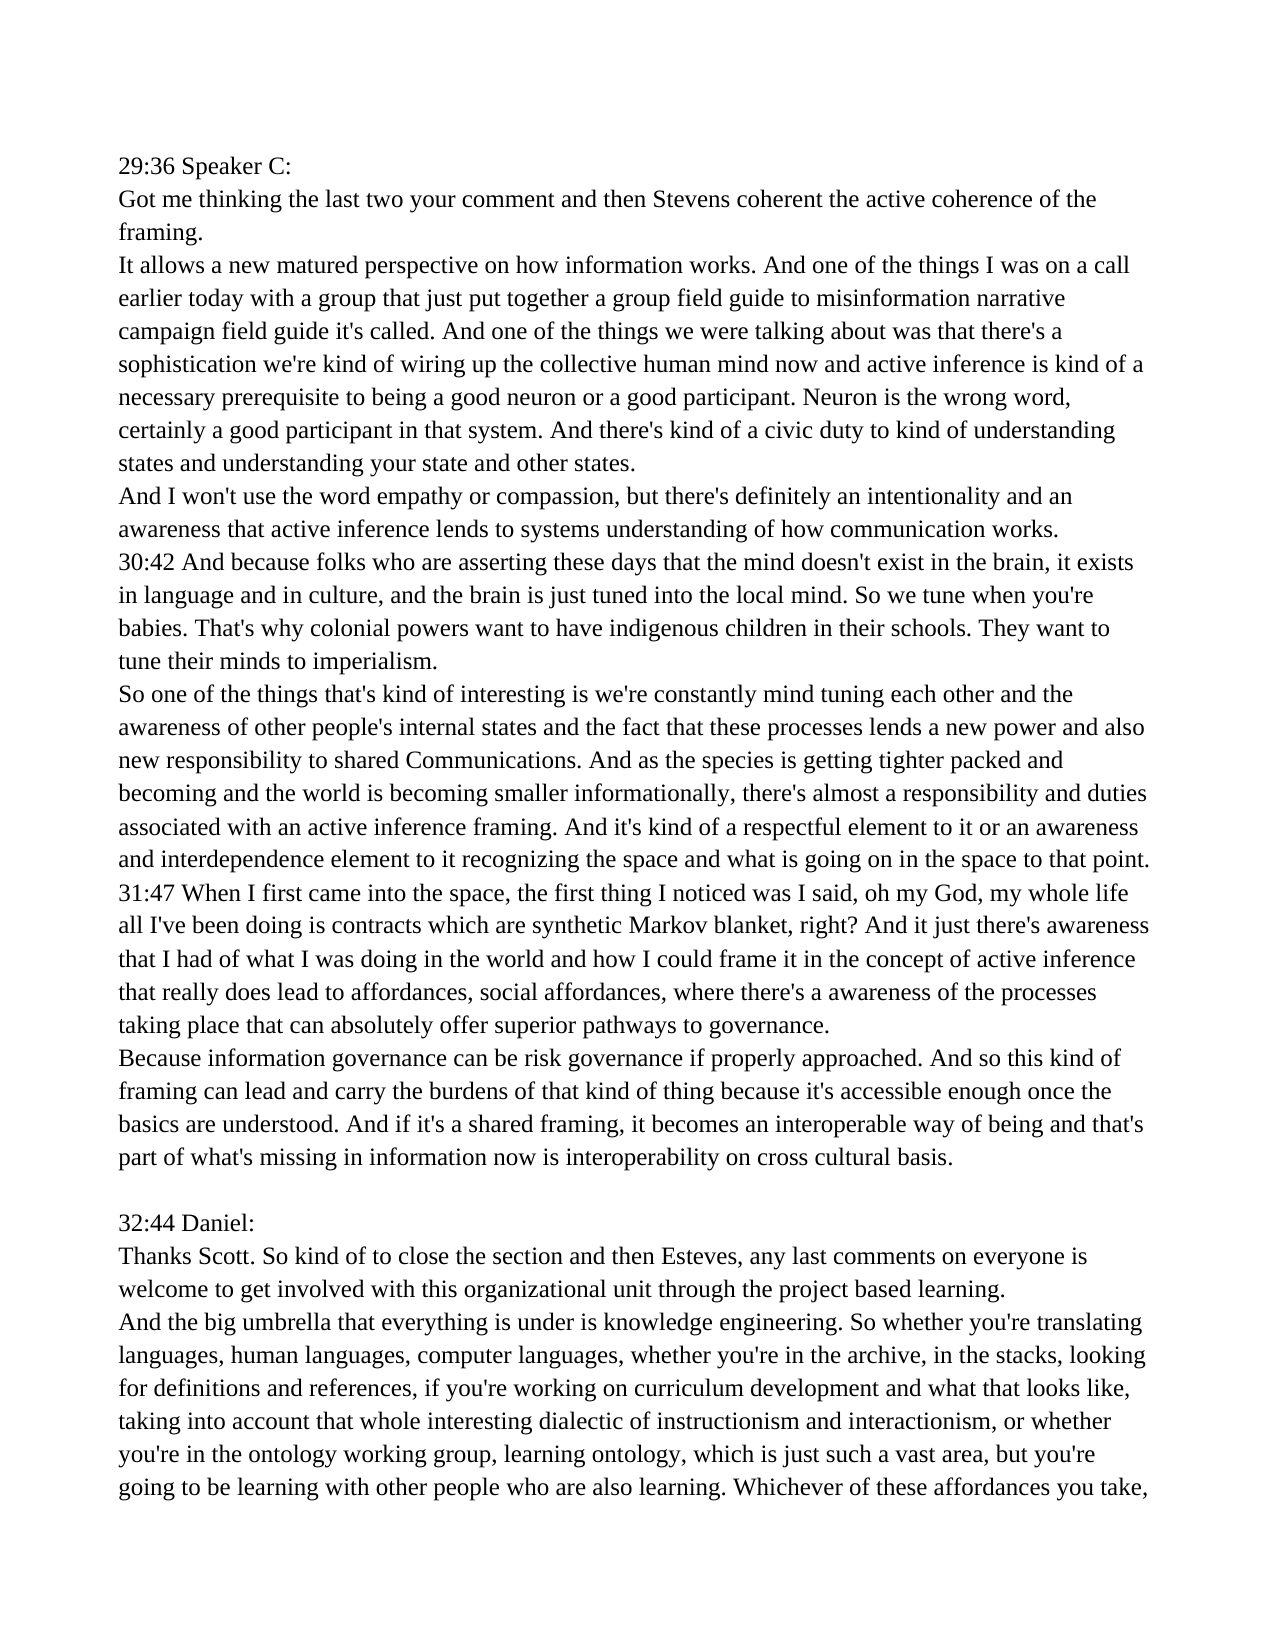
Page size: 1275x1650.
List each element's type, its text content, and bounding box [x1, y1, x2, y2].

text And the big umbrella that everything is under is knowledge engineering. So whether you're translating languages, human languages, computer languages, whether you're in the archive, in the stacks, looking for definitions and references, if you're working on curriculum development and what that looks like, taking into account that whole interesting dialectic of instructionism and interactionism, or whether you're in the ontology working group, learning ontology, which is just such a vast area, but you're going to be learning with other people who are also learning. Whichever of these affordances you take, [118, 1307, 1157, 1501]
text 32:44 Daniel: [118, 1208, 1157, 1237]
text It allows a new matured perspective on how information works. And one of the things I was on a call earlier today with a group that just put together a group field guide to misinformation narrative campaign field guide it's called. And one of the things we were talking about was that there's a sophistication we're kind of wiring up the collective human mind now and active inference is kind of a necessary prerequisite to being a good neuron or a good participant. Neuron is the wrong word, certainly a good participant in that system. And there's kind of a civic duty to kind of understanding states and understanding your state and other states. [118, 250, 1157, 477]
text Because information governance can be risk governance if properly approached. And so this kind of framing can lead and carry the burdens of that kind of thing because it's accessible enough once the basics are understood. And if it's a shared framing, it becomes an interoperable way of being and that's part of what's missing in information now is interoperability on cross cultural basis. [118, 1043, 1157, 1171]
text So one of the things that's kind of interesting is we're constantly mind tuning each other and the awareness of other people's internal states and the fact that these processes lends a new power and also new responsibility to shared Communications. And as the species is getting tighter packed and becoming and the world is becoming smaller informationally, there's almost a responsibility and duties associated with an active inference framing. And it's kind of a respectful element to it or an awareness and interdependence element to it recognizing the space and what is going on in the space to that point. [118, 679, 1157, 873]
text 31:47 When I first came into the space, the first thing I noticed was I said, oh my God, my whole life all I've been doing is contracts which are synthetic Markov blanket, right? And it just there's awareness that I had of what I was doing in the world and how I could frame it in the concept of active inference that really does lead to affordances, social affordances, where there's a awareness of the processes taking place that can absolutely offer superior pathways to governance. [118, 878, 1157, 1038]
text 29:36 Speaker C: [118, 151, 1157, 180]
text Got me thinking the last two your comment and then Stevens coherent the active coherence of the framing. [118, 184, 1157, 246]
text 30:42 And because folks who are asserting these days that the mind doesn't exist in the brain, it exists in language and in culture, and the brain is just tuned into the local mind. So we tune when you're babies. That's why colonial powers want to have indigenous children in their schools. They want to tune their minds to imperialism. [118, 547, 1157, 675]
text And I won't use the word empathy or compassion, but there's definitely an intentionality and an awareness that active inference lends to systems understanding of how communication works. [118, 481, 1157, 543]
text Thanks Scott. So kind of to close the section and then Esteves, any last comments on everyone is welcome to get involved with this organizational unit through the project based learning. [118, 1241, 1157, 1303]
